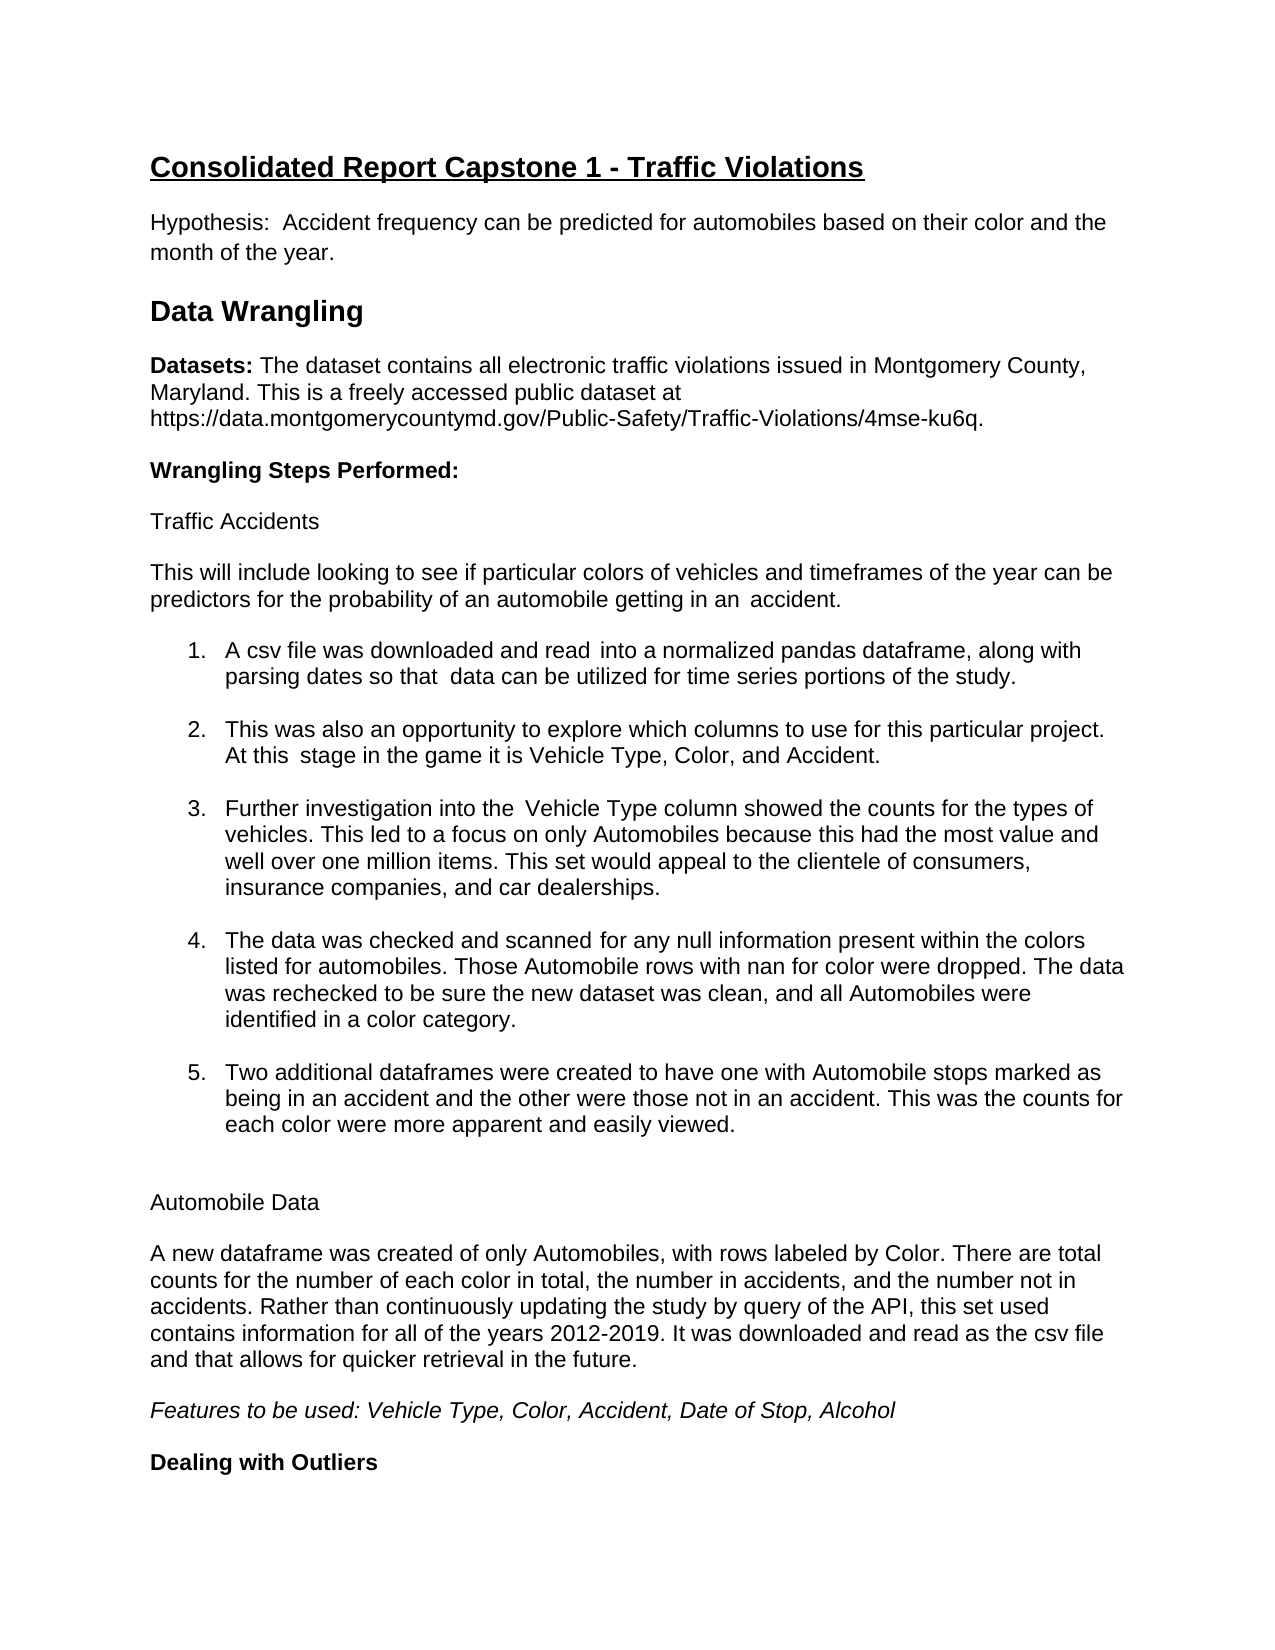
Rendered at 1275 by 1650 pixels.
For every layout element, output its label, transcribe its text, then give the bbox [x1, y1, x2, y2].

text A new dataframe was created of only Automobiles, with rows labeled by Color. There are total counts for the number of each color in total, the number in accidents, and the number not in accidents. Rather than continuously updating the study by query of the API, this set used contains information for all of the years 2012-2019. It was downloaded and read as the csv file and that allows for quicker retrieval in the future. [150, 1240, 1125, 1372]
text This will include looking to see if particular colors of vehicles and timeframes of the year can be predictors for the probability of an automobile getting in an accident. [150, 559, 1125, 612]
list A csv file was downloaded and read into a normalized pandas dataframe, along with parsing dates so that data can be utilized for time series portions of the study. [187, 637, 1125, 716]
text Dealing with Outliers [150, 1448, 1125, 1475]
text Consolidated Report Capstone 1 - Traffic Violations [150, 150, 1125, 183]
text Wrangling Steps Performed: [150, 457, 1125, 483]
list The data was checked and scanned for any null information present within the colors listed for automobiles. Those Automobile rows with nan for color were dropped. The data was rechecked to be sure the new dataset was clean, and all Automobiles were identified in a color category. [187, 927, 1125, 1059]
text Automobile Data [150, 1189, 1125, 1215]
text Datasets: The dataset contains all electronic traffic violations issued in Montgomery County, Maryland. This is a freely accessed public dataset at https://data.montgomerycountymd.gov/Public-Safety/Traffic-Violations/4mse-ku6q. [150, 352, 1125, 432]
list This was also an opportunity to explore which columns to use for this particular project. At this stage in the game it is Vehicle Type, Color, and Accident. [187, 716, 1125, 795]
text Hypothesis: Accident frequency can be predicted for automobiles based on their color and the month of the year. [150, 208, 1125, 265]
text Traffic Accidents [150, 508, 1125, 534]
list Further investigation into the Vehicle Type column showed the counts for the types of vehicles. This led to a focus on only Automobiles because this had the most value and well over one million items. This set would appeal to the clientele of consumers, insurance companies, and car dealerships. [187, 795, 1125, 927]
text Features to be used: Vehicle Type, Color, Accident, Date of Stop, Alcohol [150, 1397, 1125, 1423]
text Data Wrangling [150, 294, 1125, 327]
list Two additional dataframes were created to have one with Automobile stops marked as being in an accident and the other were those not in an accident. This was the counts for each color were more apparent and easily viewed. [187, 1059, 1125, 1164]
